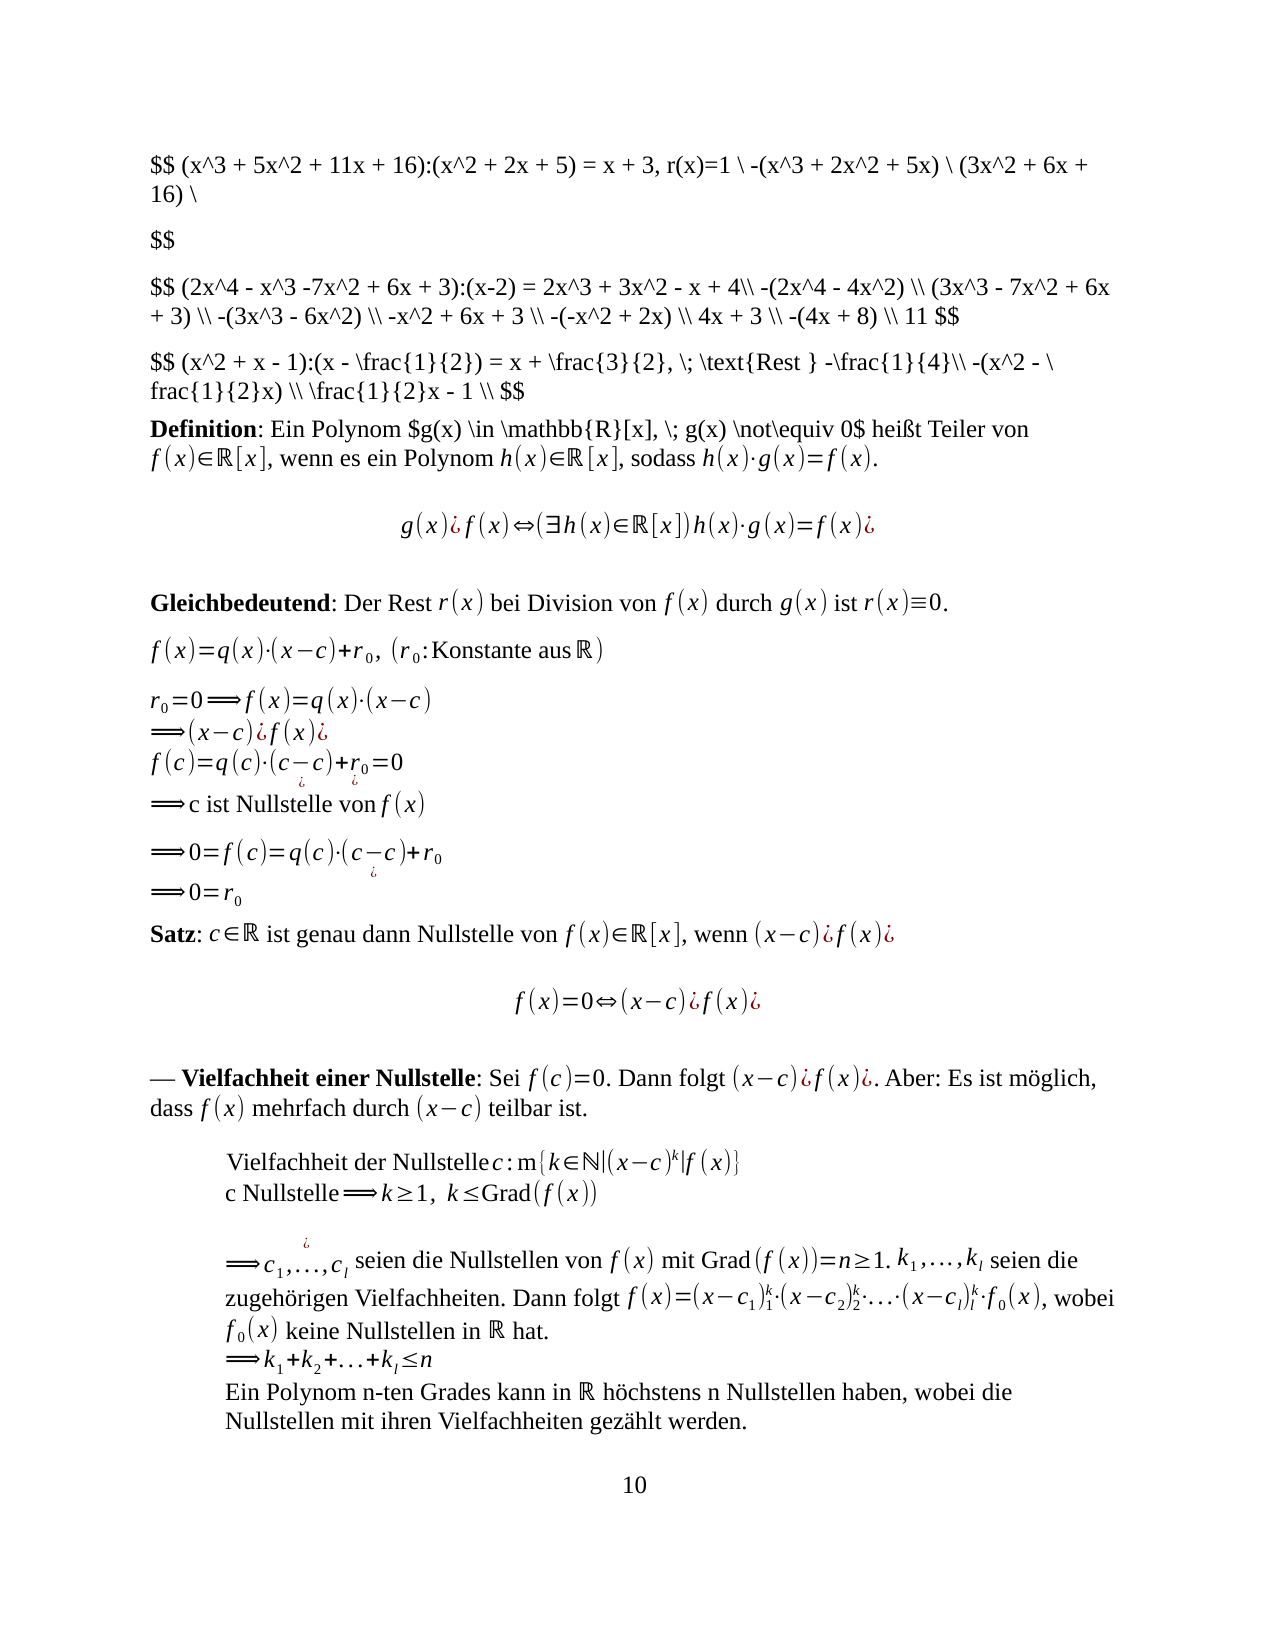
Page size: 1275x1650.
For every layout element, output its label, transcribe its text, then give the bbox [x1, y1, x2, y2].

text $$ (x^3 + 5x^2 + 11x + 16):(x^2 + 2x + 5) = x + 3, r(x)=1 \ -(x^3 + 2x^2 + 5x) \ (3x^2 + 6x + 16) \ [150, 150, 1125, 207]
text $$ [150, 225, 1125, 254]
text seien die Nullstellen von mit . seien die zugehörigen Vielfachheiten. Dann folgt , wobei keine Nullstellen in hat. Ein Polynom n-ten Grades kann in höchstens n Nullstellen haben, wobei die Nullstellen mit ihren Vielfachheiten gezählt werden. [225, 1238, 1125, 1435]
text Satz: ist genau dann Nullstelle von , wenn [150, 918, 1125, 948]
text $$ (2x^4 - x^3 -7x^2 + 6x + 3):(x-2) = 2x^3 + 3x^2 - x + 4\\ -(2x^4 - 4x^2) \\ (3x^3 - 7x^2 + 6x + 3) \\ -(3x^3 - 6x^2) \\ -x^2 + 6x + 3 \\ -(-x^2 + 2x) \\ 4x + 3 \\ -(4x + 8) \\ 11 $$ [150, 272, 1125, 329]
text Gleichbedeutend: Der Rest bei Division von durch ist . [150, 587, 1125, 617]
text $$ (x^2 + x - 1):(x - \frac{1}{2}) = x + \frac{3}{2}, \; \text{Rest } -\frac{1}{4}\\ -(x^2 - \frac{1}{2}x) \\ \frac{1}{2}x - 1 \\ $$ [150, 347, 1125, 405]
text Definition: Ein Polynom $g(x) \in \mathbb{R}[x], \; g(x) \not\equiv 0$ heißt Teiler von , wenn es ein Polynom , sodass . [150, 414, 1125, 473]
text — Vielfachheit einer Nullstelle: Sei . Dann folgt . Aber: Es ist möglich, dass mehrfach durch teilbar ist. [150, 1063, 1125, 1123]
